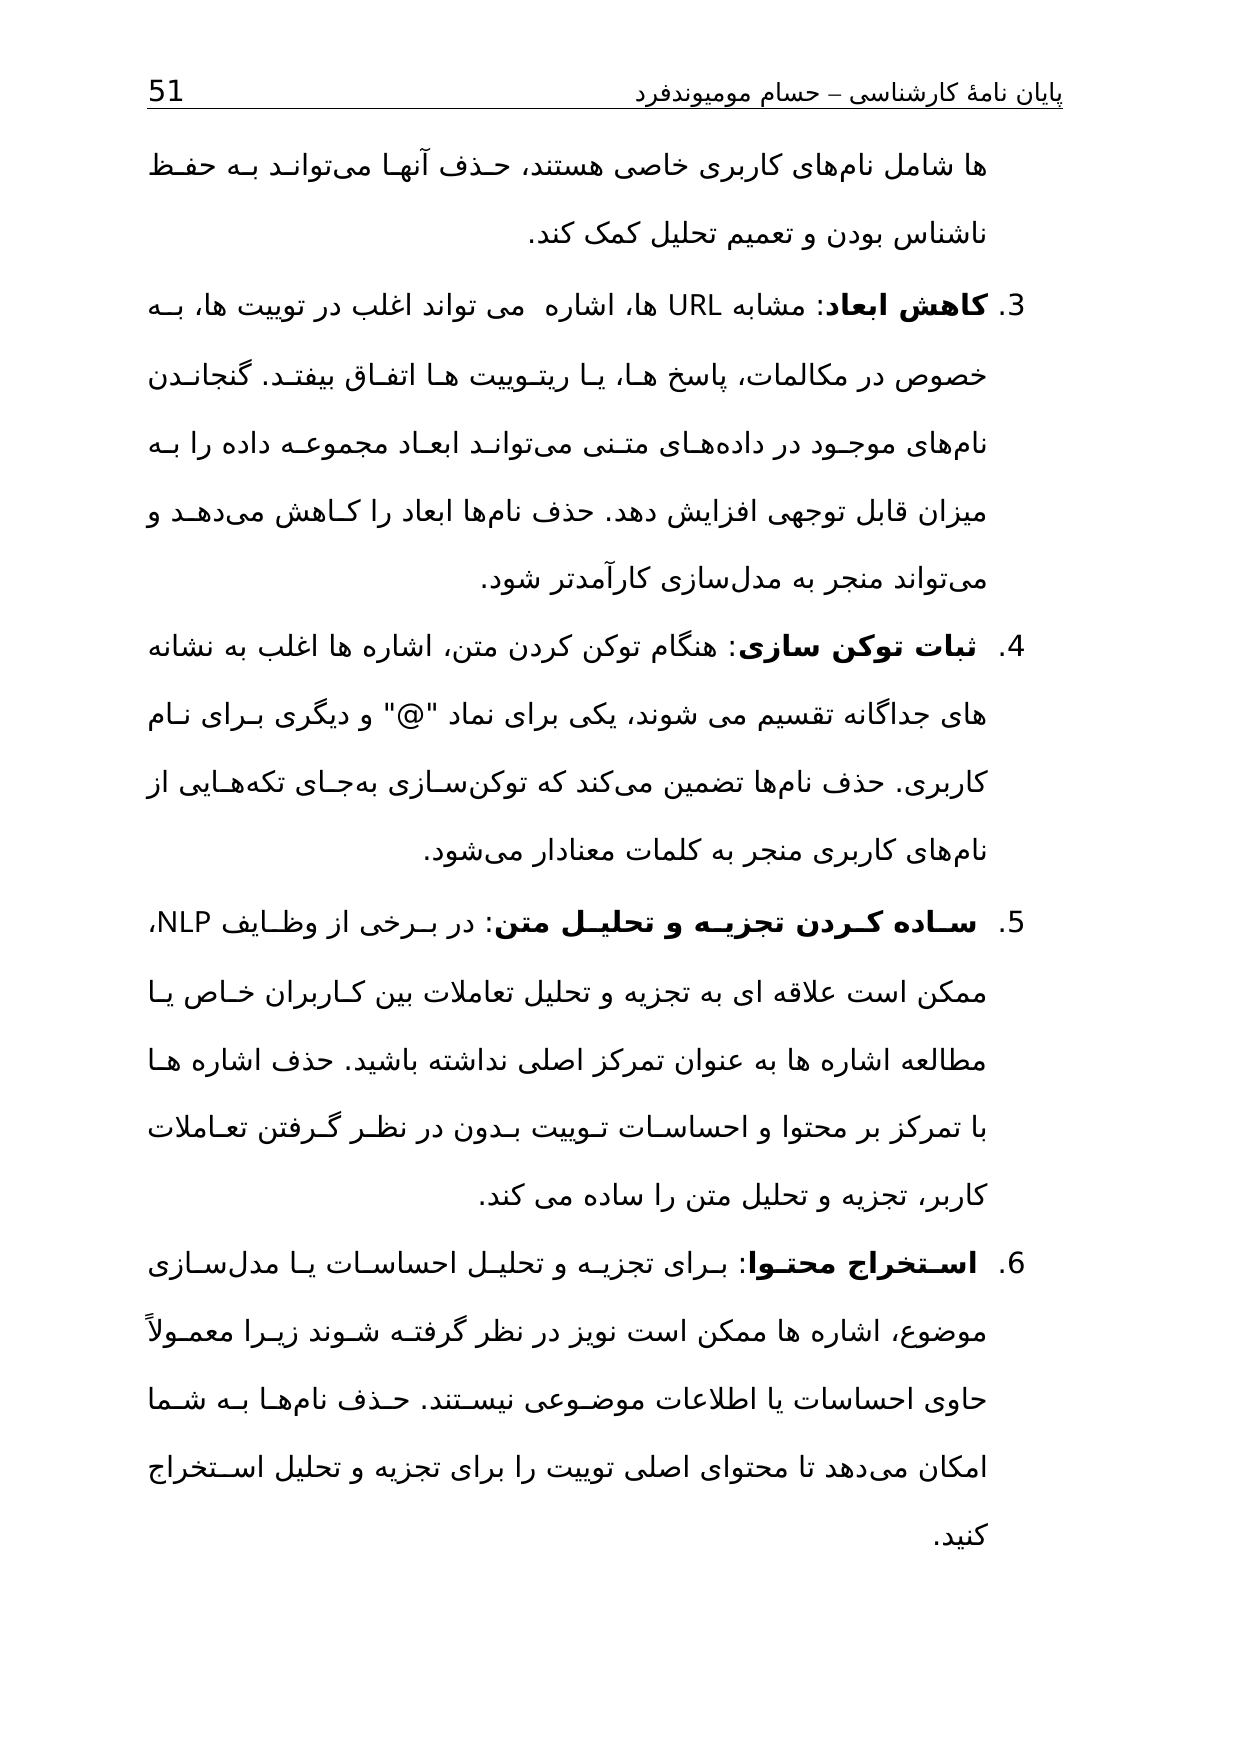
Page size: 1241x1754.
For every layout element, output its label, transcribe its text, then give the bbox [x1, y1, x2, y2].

list ساده کردن تجزیه و تحلیل متن: در برخی از وظایف NLP، ممکن است علاقه ای به تجزیه و تحلیل تعاملات بین کاربران خاص یا مطالعه اشاره ها به عنوان تمرکز اصلی نداشته باشید. حذف اشاره ها با تمرکز بر محتوا و احساسات توییت بدون در نظر گرفتن تعاملات کاربر، تجزیه و تحلیل متن را ساده می کند. [147, 901, 1026, 1213]
list ثبات توکن سازی: هنگام توکن کردن متن، اشاره ها اغلب به نشانه های جداگانه تقسیم می شوند، یکی برای نماد "@" و دیگری برای نام کاربری. حذف نام‌ها تضمین می‌کند که توکن‌سازی به‌جای تکه‌هایی از نام‌های کاربری منجر به کلمات معنادار می‌شود. [147, 630, 1026, 867]
list استخراج محتوا: برای تجزیه و تحلیل احساسات یا مدل‌سازی موضوع، اشاره ها ممکن است نویز در نظر گرفته شوند زیرا معمولاً حاوی احساسات یا اطلاعات موضوعی نیستند. حذف نام‌ها به شما امکان می‌دهد تا محتوای اصلی توییت را برای تجزیه و تحلیل استخراج کنید. [147, 1247, 1026, 1552]
list کاهش ابعاد: مشابه URL ها، اشاره می تواند اغلب در توییت ها، به خصوص در مکالمات، پاسخ ها، یا ریتوییت ها اتفاق بیفتد. گنجاندن نام‌های موجود در داده‌های متنی می‌تواند ابعاد مجموعه داده را به میزان قابل توجهی افزایش دهد. حذف نام‌ها ابعاد را کاهش می‌دهد و می‌تواند منجر به مدل‌سازی کارآمدتر شود. [147, 284, 1026, 596]
list حذف اطلاعات خاص کاربر: در برخی از کارهای NLP، ممکن است بخواهید برای محافظت از حریم خصوصی کاربر یا تمرکز صرفاً بر محتوای متنی توییت ها، اشاره ها را حذف کنید. از آنجایی که اشاره ها شامل نام‌های کاربری خاصی هستند، حذف آنها می‌تواند به حفظ ناشناس بودن و تعمیم تحلیل کمک کند. [147, 148, 1026, 250]
